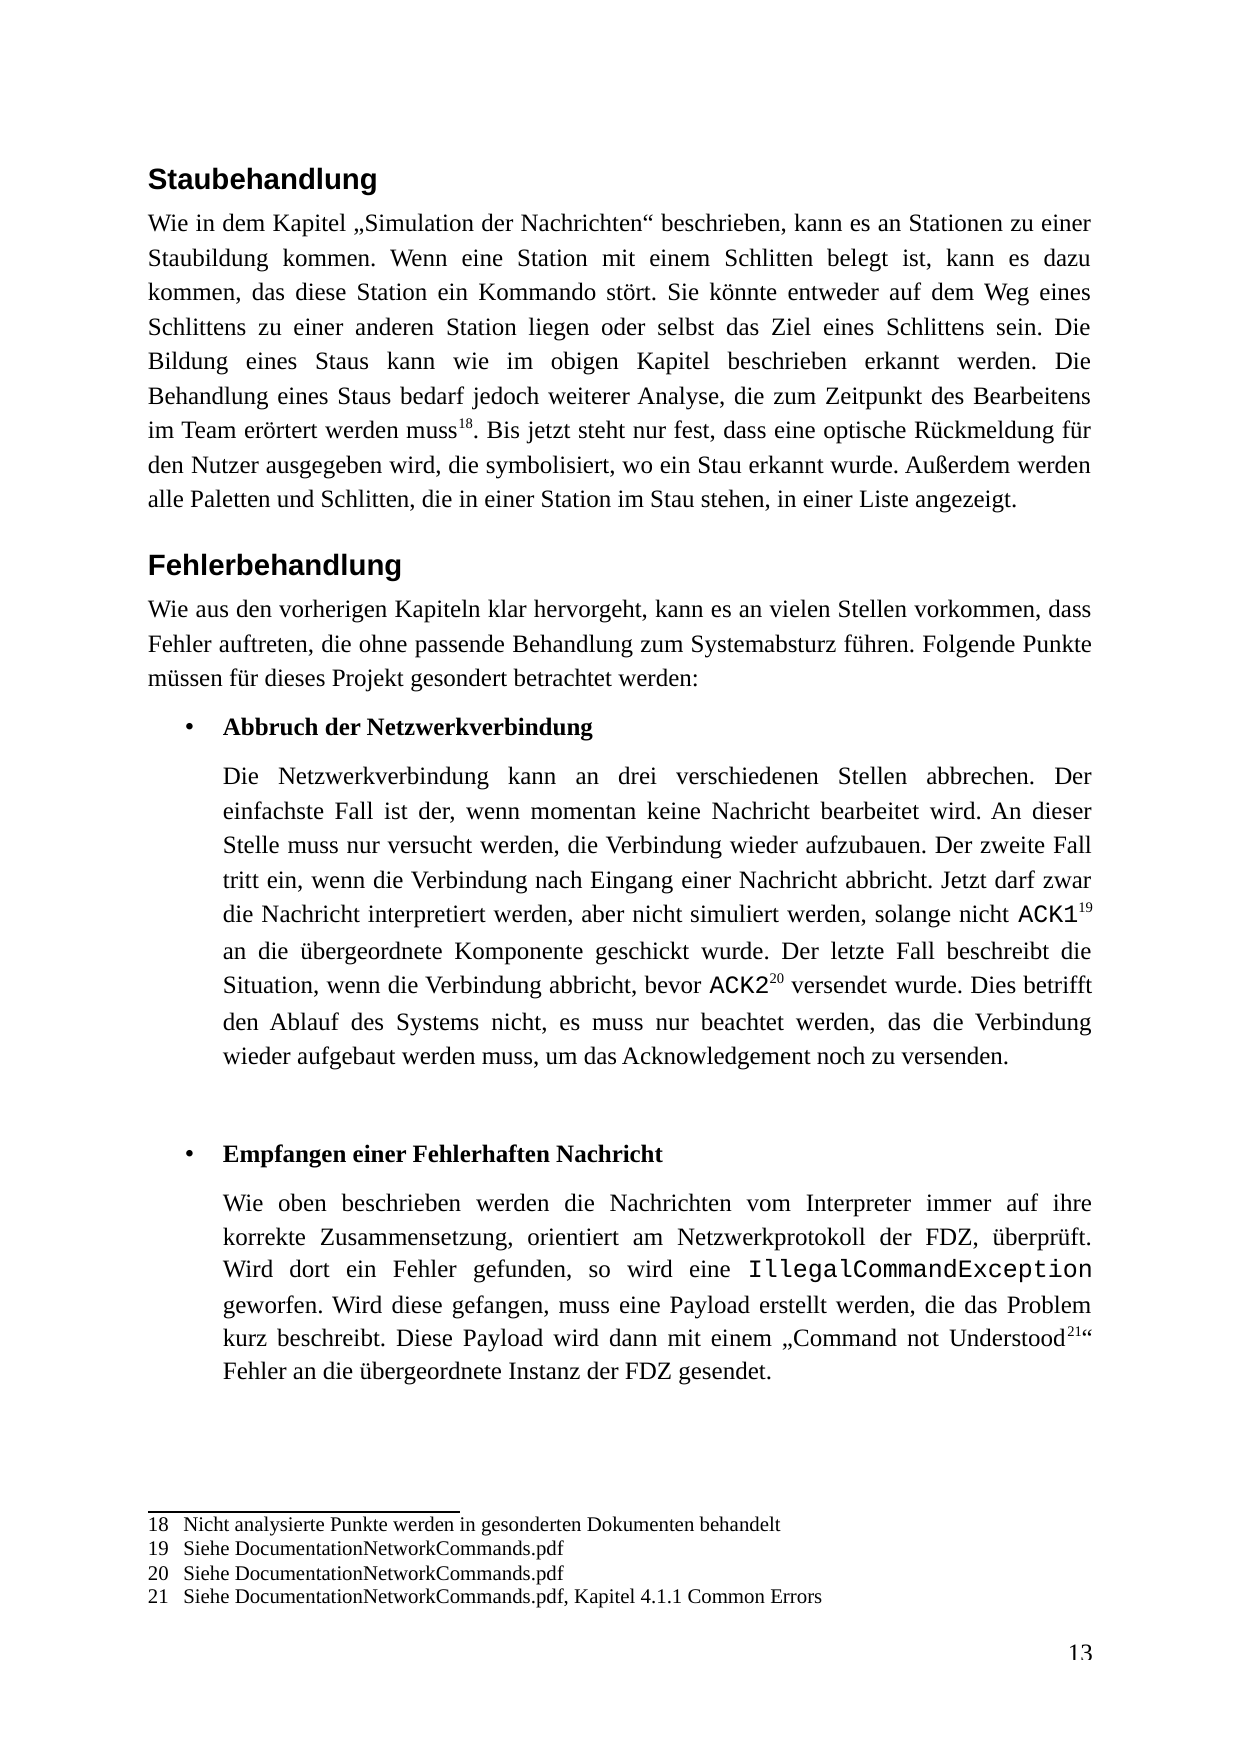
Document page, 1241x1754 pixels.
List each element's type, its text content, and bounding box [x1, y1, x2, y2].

subtitle Staubehandlung [148, 162, 1092, 196]
text Nicht analysierte Punkte werden in gesonderten Dokumenten behandelt [148, 1512, 1092, 1536]
list Empfangen einer Fehlerhaften Nachricht [185, 1139, 1092, 1168]
subtitle Fehlerbehandlung [148, 548, 1092, 582]
list Siehe DocumentationNetworkCommands.pdf, Kapitel 4.1.1 Common Errors [148, 1584, 1092, 1608]
list Siehe DocumentationNetworkCommands.pdf [148, 1560, 1092, 1584]
list Die Netzwerkverbindung kann an drei verschiedenen Stellen abbrechen. Der einfachste Fall ist der, wenn momentan keine Nachricht bearbeitet wird. An dieser Stelle muss nur versucht werden, die Verbindung wieder aufzubauen. Der zweite Fall tritt ein, wenn die Verbindung nach Eingang einer Nachricht abbricht. Jetzt darf zwar die Nachricht interpretiert werden, aber nicht simuliert werden, solange nicht ACK1 an die übergeordnete Komponente geschickt wurde. Der letzte Fall beschreibt die Situation, wenn die Verbindung abbricht, bevor ACK2 versendet wurde. Dies betrifft den Ablauf des Systems nicht, es muss nur beachtet werden, das die Verbindung wieder aufgebaut werden muss, um das Acknowledgement noch zu versenden. [185, 761, 1092, 1070]
list Siehe DocumentationNetworkCommands.pdf [148, 1536, 1092, 1560]
list Abbruch der Netzwerkverbindung [185, 712, 1092, 741]
list Wie oben beschrieben werden die Nachrichten vom Interpreter immer auf ihre korrekte Zusammensetzung, orientiert am Netzwerkprotokoll der FDZ, überprüft. Wird dort ein Fehler gefunden, so wird eine IllegalCommandException geworfen. Wird diese gefangen, muss eine Payload erstellt werden, die das Problem kurz beschreibt. Diese Payload wird dann mit einem „Command not Understood“ Fehler an die übergeordnete Instanz der FDZ gesendet. [185, 1188, 1092, 1384]
text Wie aus den vorherigen Kapiteln klar hervorgeht, kann es an vielen Stellen vorkommen, dass Fehler auftreten, die ohne passende Behandlung zum Systemabsturz führen. Folgende Punkte müssen für dieses Projekt gesondert betrachtet werden: [148, 594, 1092, 692]
text Wie in dem Kapitel „Simulation der Nachrichten“ beschrieben, kann es an Stationen zu einer Staubildung kommen. Wenn eine Station mit einem Schlitten belegt ist, kann es dazu kommen, das diese Station ein Kommando stört. Sie könnte entweder auf dem Weg eines Schlittens zu einer anderen Station liegen oder selbst das Ziel eines Schlittens sein. Die Bildung eines Staus kann wie im obigen Kapitel beschrieben erkannt werden. Die Behandlung eines Staus bedarf jedoch weiterer Analyse, die zum Zeitpunkt des Bearbeitens im Team erörtert werden muss. Bis jetzt steht nur fest, dass eine optische Rückmeldung für den Nutzer ausgegeben wird, die symbolisiert, wo ein Stau erkannt wurde. Außerdem werden alle Paletten und Schlitten, die in einer Station im Stau stehen, in einer Liste angezeigt. [148, 208, 1092, 513]
